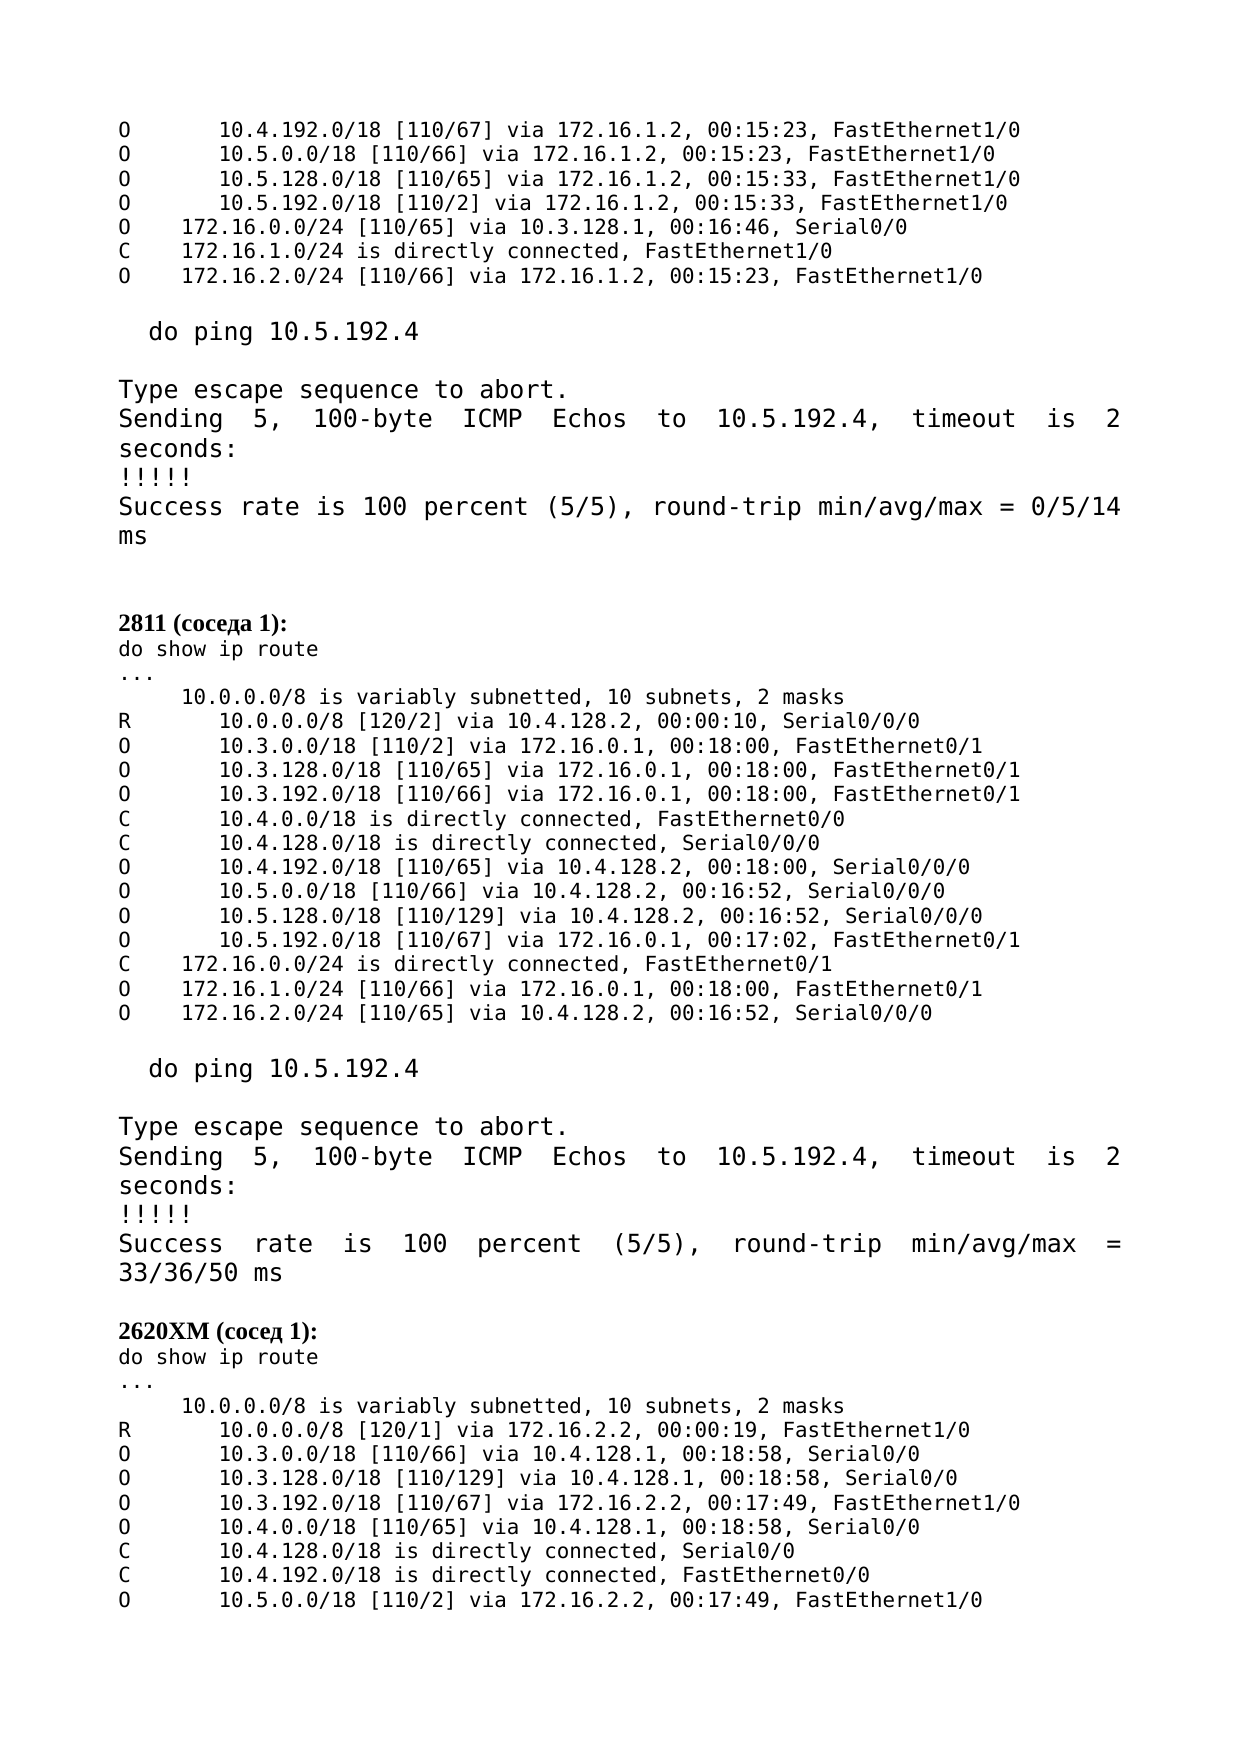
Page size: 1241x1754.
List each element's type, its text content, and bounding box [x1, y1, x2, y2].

text C 10.4.128.0/18 is directly connected, Serial0/0 [118, 1539, 1122, 1563]
text O 10.3.128.0/18 [110/129] via 10.4.128.1, 00:18:58, Serial0/0 [118, 1466, 1122, 1491]
text C 10.4.192.0/18 is directly connected, FastEthernet0/0 [118, 1563, 1122, 1588]
text Sending 5, 100-byte ICMP Echos to 10.5.192.4, timeout is 2 seconds: [118, 1142, 1122, 1200]
text O 10.5.128.0/18 [110/65] via 172.16.1.2, 00:15:33, FastEthernet1/0 [118, 167, 1122, 191]
text do show ip route [118, 1345, 1122, 1369]
text 2811 (соседа 1): [118, 608, 1122, 637]
text !!!!! [118, 463, 1122, 492]
text O 172.16.2.0/24 [110/65] via 10.4.128.2, 00:16:52, Serial0/0/0 [118, 1001, 1122, 1025]
text O 10.5.128.0/18 [110/129] via 10.4.128.2, 00:16:52, Serial0/0/0 [118, 904, 1122, 928]
text O 10.5.192.0/18 [110/2] via 172.16.1.2, 00:15:33, FastEthernet1/0 [118, 191, 1122, 215]
text R 10.0.0.0/8 [120/2] via 10.4.128.2, 00:00:10, Serial0/0/0 [118, 709, 1122, 734]
text O 10.5.0.0/18 [110/2] via 172.16.2.2, 00:17:49, FastEthernet1/0 [118, 1588, 1122, 1612]
text do ping 10.5.192.4 [118, 1054, 1122, 1083]
text Sending 5, 100-byte ICMP Echos to 10.5.192.4, timeout is 2 seconds: [118, 405, 1122, 463]
text C 172.16.1.0/24 is directly connected, FastEthernet1/0 [118, 239, 1122, 264]
text Success rate is 100 percent (5/5), round-trip min/avg/max = 0/5/14 ms [118, 492, 1122, 551]
text O 10.3.0.0/18 [110/2] via 172.16.0.1, 00:18:00, FastEthernet0/1 [118, 734, 1122, 758]
text do show ip route [118, 637, 1122, 661]
text R 10.0.0.0/8 [120/1] via 172.16.2.2, 00:00:19, FastEthernet1/0 [118, 1418, 1122, 1442]
text do ping 10.5.192.4 [118, 317, 1122, 346]
text O 10.5.0.0/18 [110/66] via 172.16.1.2, 00:15:23, FastEthernet1/0 [118, 142, 1122, 167]
text C 10.4.0.0/18 is directly connected, FastEthernet0/0 [118, 807, 1122, 831]
text ... [118, 1369, 1122, 1394]
text 2620XM (сосед 1): [118, 1316, 1122, 1345]
text O 10.3.128.0/18 [110/65] via 172.16.0.1, 00:18:00, FastEthernet0/1 [118, 758, 1122, 782]
text Type escape sequence to abort. [118, 1113, 1122, 1142]
text !!!!! [118, 1200, 1122, 1229]
text C 172.16.0.0/24 is directly connected, FastEthernet0/1 [118, 952, 1122, 977]
text O 10.5.0.0/18 [110/66] via 10.4.128.2, 00:16:52, Serial0/0/0 [118, 879, 1122, 904]
text O 10.5.192.0/18 [110/67] via 172.16.0.1, 00:17:02, FastEthernet0/1 [118, 928, 1122, 952]
text 10.0.0.0/8 is variably subnetted, 10 subnets, 2 masks [118, 685, 1122, 709]
text O 10.4.192.0/18 [110/67] via 172.16.1.2, 00:15:23, FastEthernet1/0 [118, 118, 1122, 142]
text ... [118, 661, 1122, 685]
text O 10.3.192.0/18 [110/67] via 172.16.2.2, 00:17:49, FastEthernet1/0 [118, 1491, 1122, 1515]
text 10.0.0.0/8 is variably subnetted, 10 subnets, 2 masks [118, 1394, 1122, 1418]
text O 10.3.0.0/18 [110/66] via 10.4.128.1, 00:18:58, Serial0/0 [118, 1442, 1122, 1466]
text O 172.16.2.0/24 [110/66] via 172.16.1.2, 00:15:23, FastEthernet1/0 [118, 264, 1122, 288]
text O 10.4.192.0/18 [110/65] via 10.4.128.2, 00:18:00, Serial0/0/0 [118, 855, 1122, 879]
text O 10.3.192.0/18 [110/66] via 172.16.0.1, 00:18:00, FastEthernet0/1 [118, 782, 1122, 807]
text O 172.16.0.0/24 [110/65] via 10.3.128.1, 00:16:46, Serial0/0 [118, 215, 1122, 239]
text Type escape sequence to abort. [118, 376, 1122, 405]
text C 10.4.128.0/18 is directly connected, Serial0/0/0 [118, 831, 1122, 855]
text O 172.16.1.0/24 [110/66] via 172.16.0.1, 00:18:00, FastEthernet0/1 [118, 977, 1122, 1001]
text Success rate is 100 percent (5/5), round-trip min/avg/max = 33/36/50 ms [118, 1229, 1122, 1288]
text O 10.4.0.0/18 [110/65] via 10.4.128.1, 00:18:58, Serial0/0 [118, 1515, 1122, 1539]
